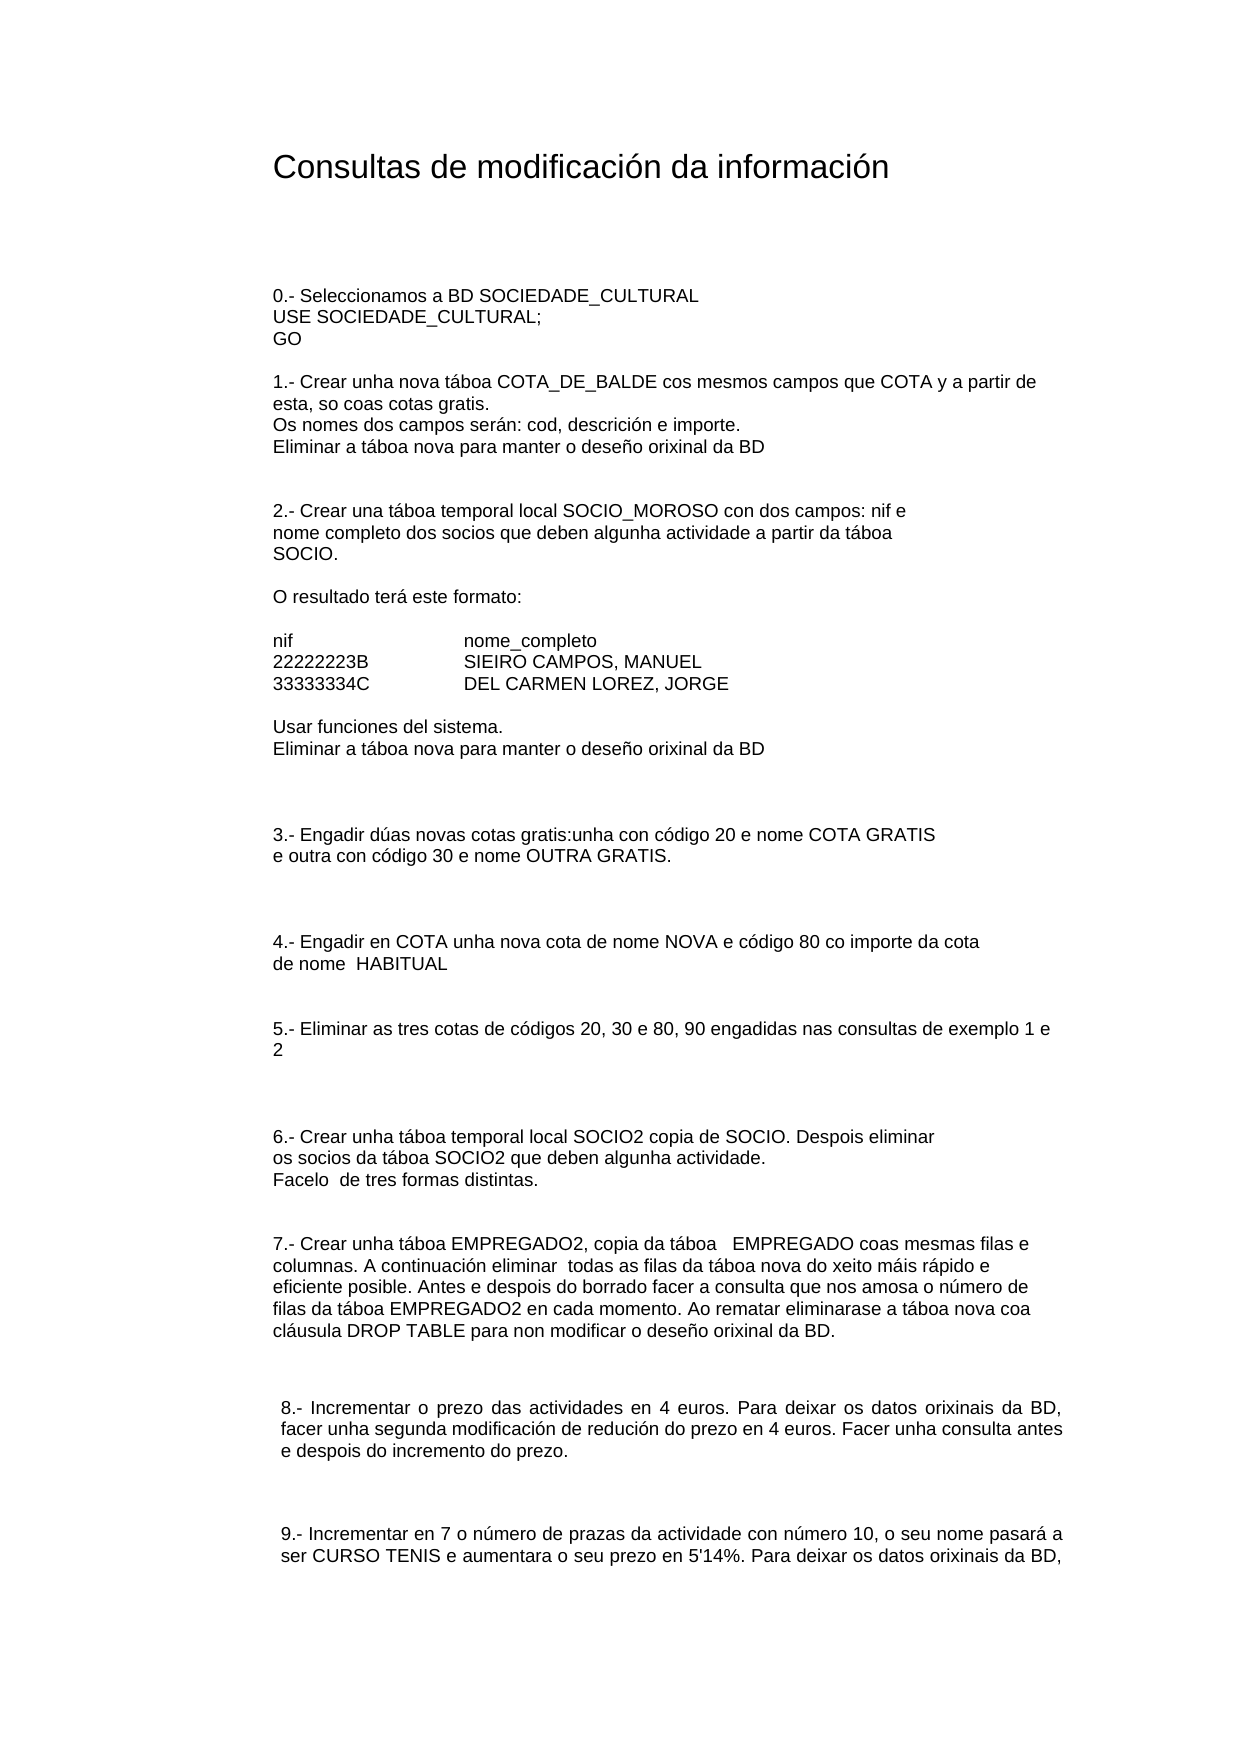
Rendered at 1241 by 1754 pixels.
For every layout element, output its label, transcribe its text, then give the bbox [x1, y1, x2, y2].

text 8.- Incrementar o prezo das actividades en 4 euros. Para deixar os datos orixinais da BD, facer unha segunda modificación de redución do prezo en 4 euros. Facer unha consulta antes e despois do incremento do prezo. [281, 1397, 1063, 1461]
text 1.- Crear unha nova táboa COTA_DE_BALDE cos mesmos campos que COTA y a partir de esta, so coas cotas gratis. [177, 371, 1063, 414]
text 0.- Seleccionamos a BD SOCIEDADE_CULTURAL [177, 284, 1063, 306]
text O resultado terá este formato: [177, 586, 1063, 608]
text 22222223B SIEIRO CAMPOS, MANUEL [177, 651, 1063, 673]
text nif nome_completo [177, 629, 1063, 651]
text 2.- Crear una táboa temporal local SOCIO_MOROSO con dos campos: nif e [177, 500, 1063, 522]
text 6.- Crear unha táboa temporal local SOCIO2 copia de SOCIO. Despois eliminar [177, 1125, 1063, 1147]
text 3.- Engadir dúas novas cotas gratis:unha con código 20 e nome COTA GRATIS [177, 823, 1063, 845]
text os socios da táboa SOCIO2 que deben algunha actividade. [177, 1147, 1063, 1168]
text SOCIO. [177, 543, 1063, 565]
text de nome HABITUAL [177, 953, 1063, 974]
text 4.- Engadir en COTA unha nova cota de nome NOVA e código 80 co importe da cota [177, 931, 1063, 953]
text Usar funciones del sistema. [177, 716, 1063, 737]
text nome completo dos socios que deben algunha actividade a partir da táboa [177, 522, 1063, 543]
text Consultas de modificación da información [177, 148, 1063, 186]
text 33333334C DEL CARMEN LOREZ, JORGE [177, 673, 1063, 694]
text Eliminar a táboa nova para manter o deseño orixinal da BD [177, 435, 1063, 457]
text USE SOCIEDADE_CULTURAL; [177, 306, 1063, 328]
text e outra con código 30 e nome OUTRA GRATIS. [177, 845, 1063, 867]
text 5.- Eliminar as tres cotas de códigos 20, 30 e 80, 90 engadidas nas consultas de exemplo 1 e 2 [177, 1018, 1063, 1061]
text 7.- Crear unha táboa EMPREGADO2, copia da táboa EMPREGADO coas mesmas filas e columnas. A continuación eliminar todas as filas da táboa nova do xeito máis rápido e eficiente posible. Antes e despois do borrado facer a consulta que nos amosa o número de filas da táboa EMPREGADO2 en cada momento. Ao rematar eliminarase a táboa nova coa cláusula DROP TABLE para non modificar o deseño orixinal da BD. [273, 1233, 1063, 1341]
text 9.- Incrementar en 7 o número de prazas da actividade con número 10, o seu nome pasará a ser CURSO TENIS e aumentara o seu prezo en 5'14%. Para deixar os datos orixinais da BD, [281, 1523, 1063, 1566]
text Os nomes dos campos serán: cod, descrición e importe. [177, 414, 1063, 435]
text Facelo de tres formas distintas. [177, 1168, 1063, 1190]
text GO [177, 328, 1063, 349]
text Eliminar a táboa nova para manter o deseño orixinal da BD [177, 737, 1063, 759]
